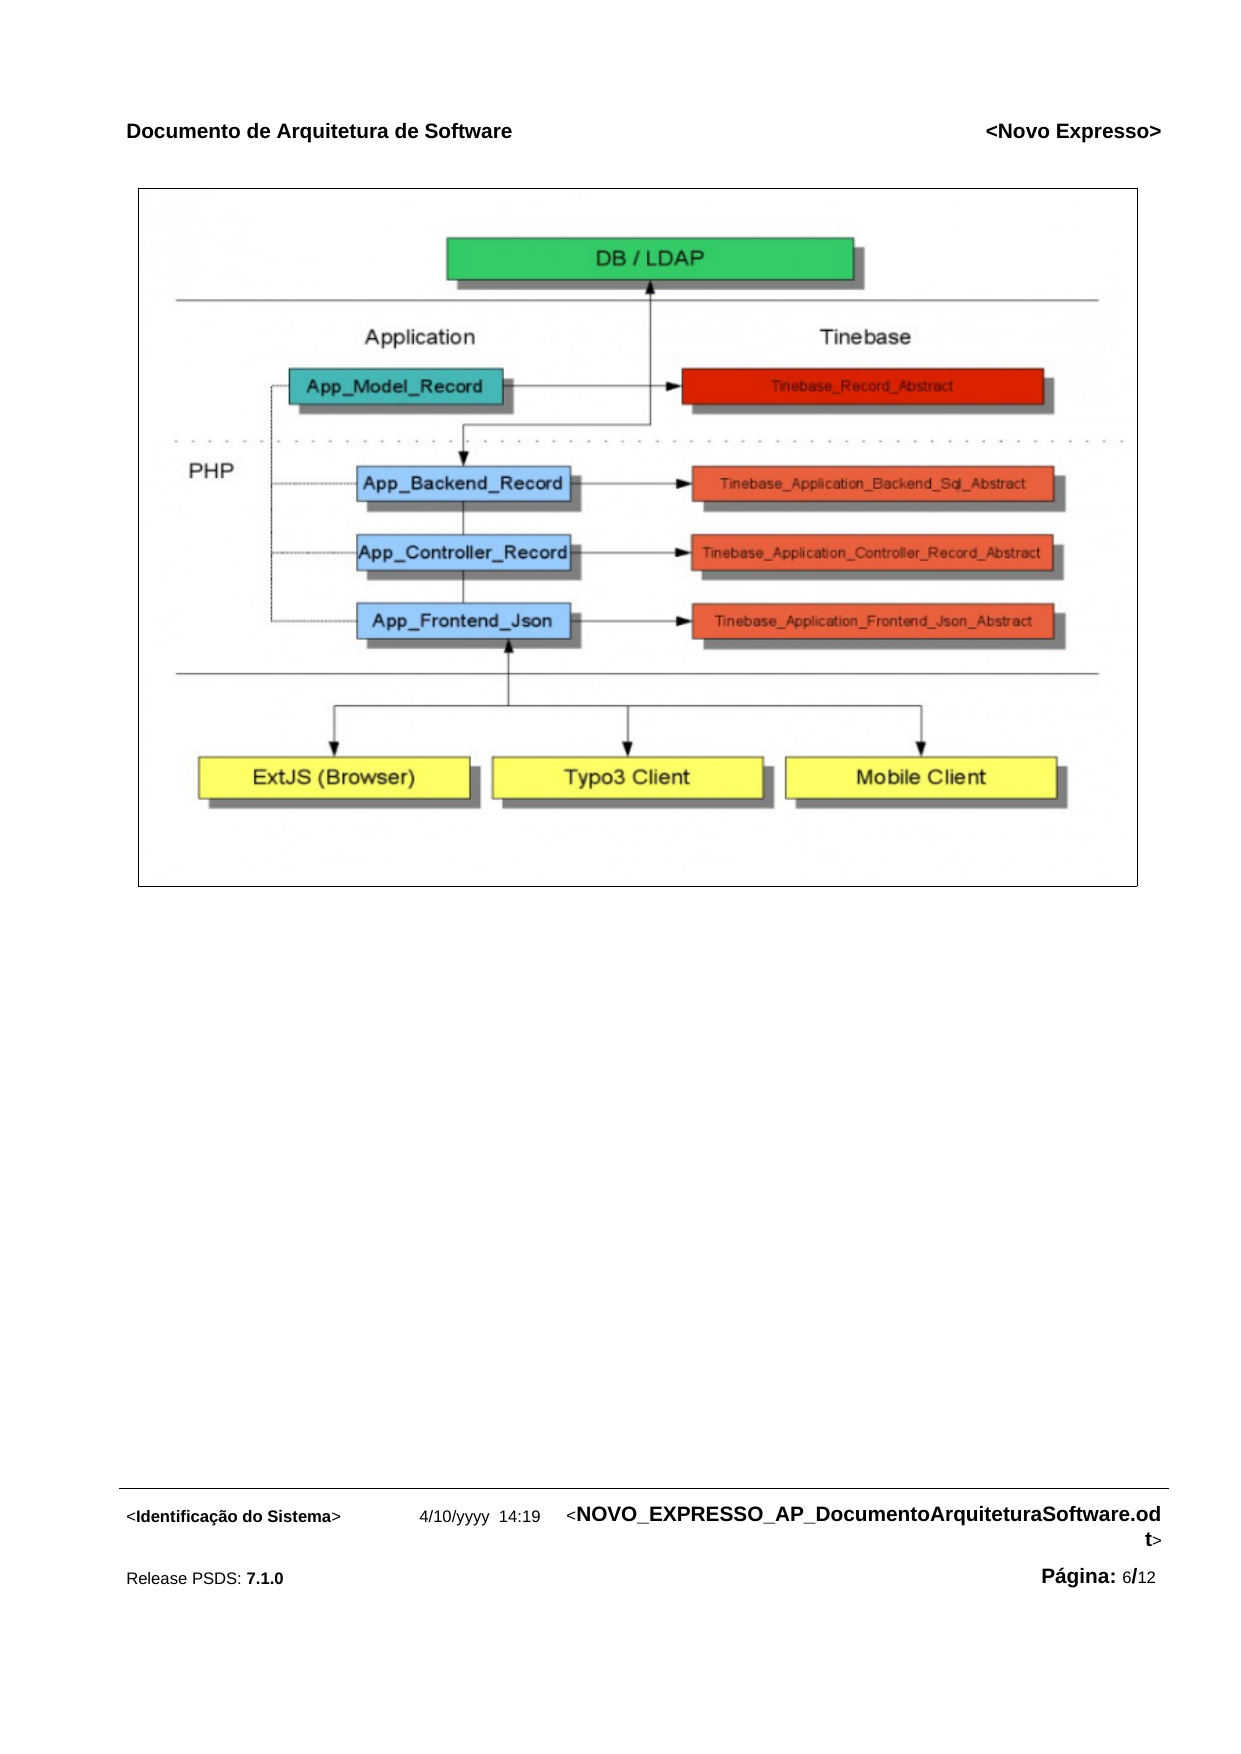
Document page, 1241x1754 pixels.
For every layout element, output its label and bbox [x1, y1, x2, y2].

picture [140, 190, 1134, 884]
